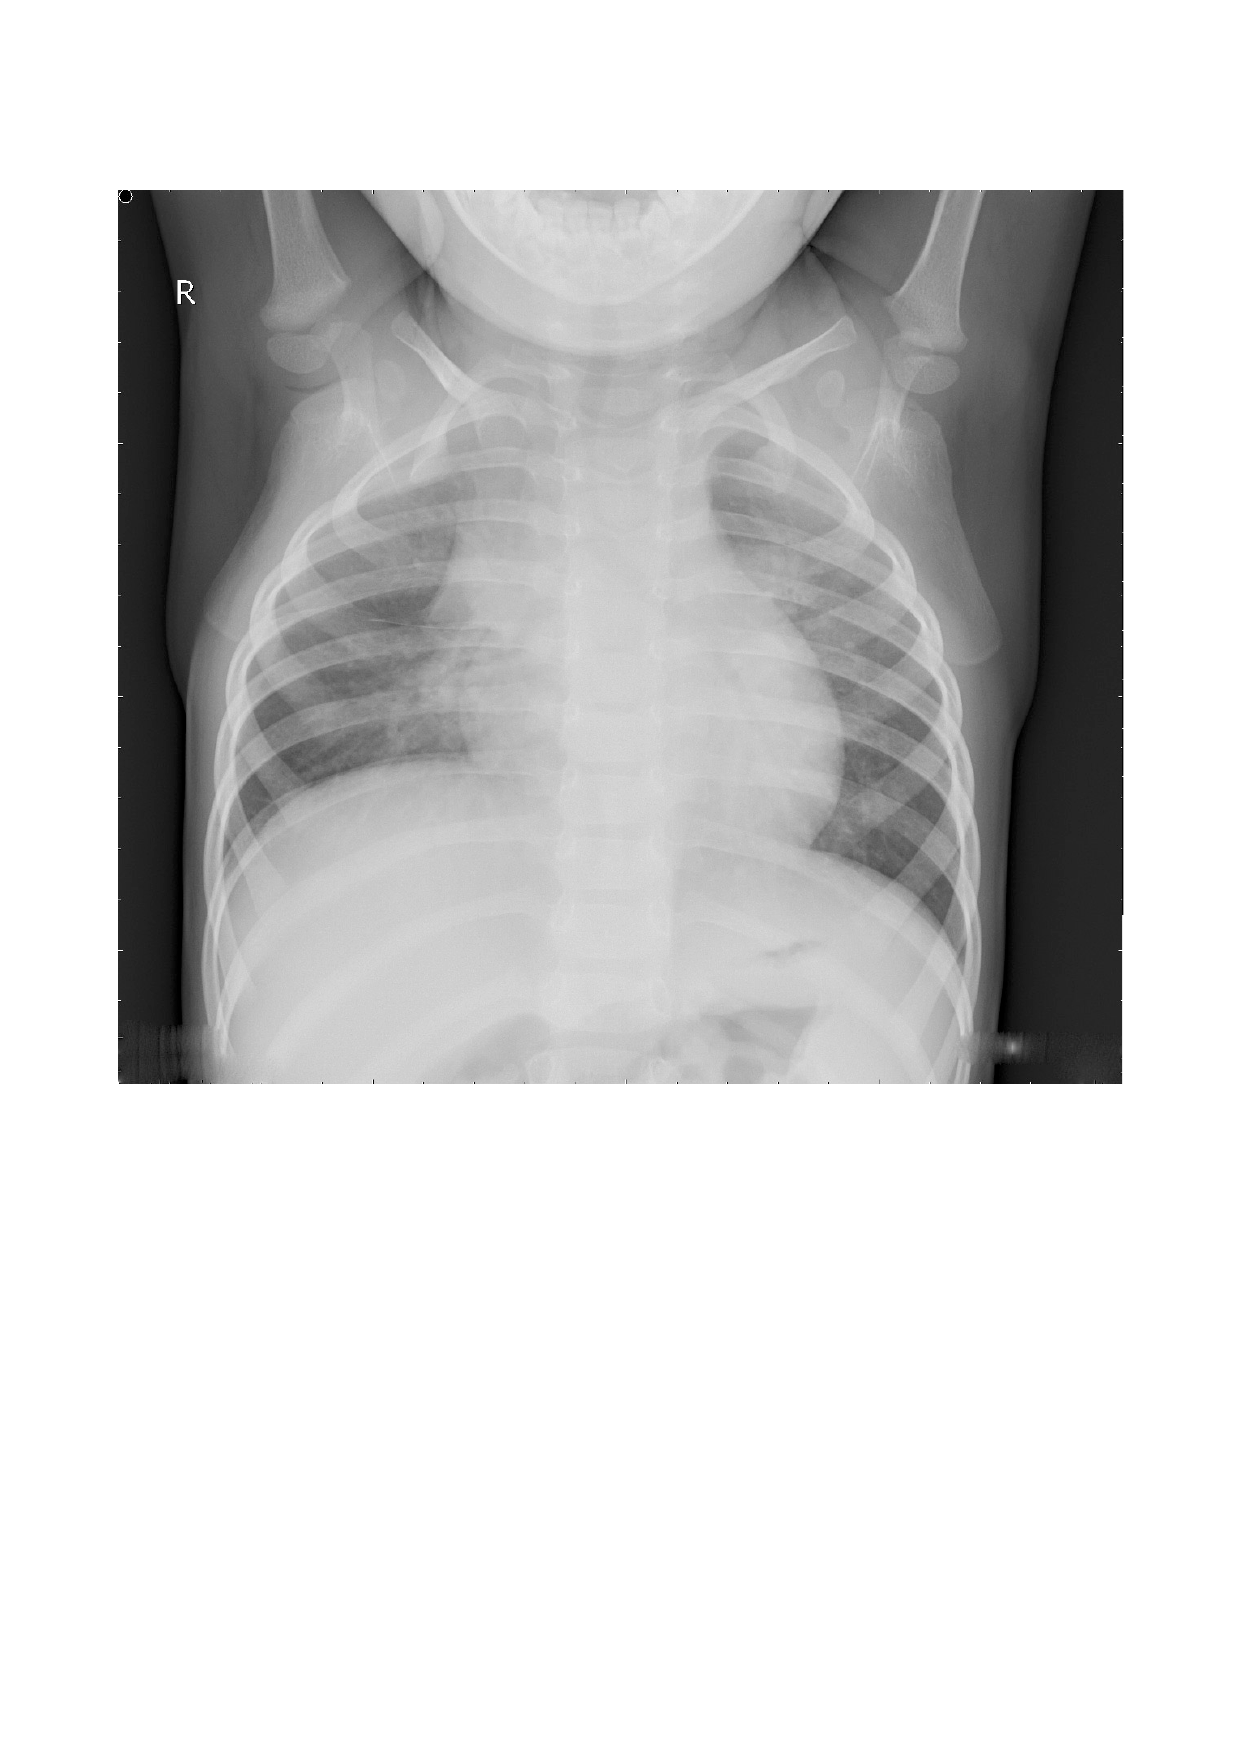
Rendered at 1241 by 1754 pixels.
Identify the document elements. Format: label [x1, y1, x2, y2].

picture [118, 190, 1124, 1084]
